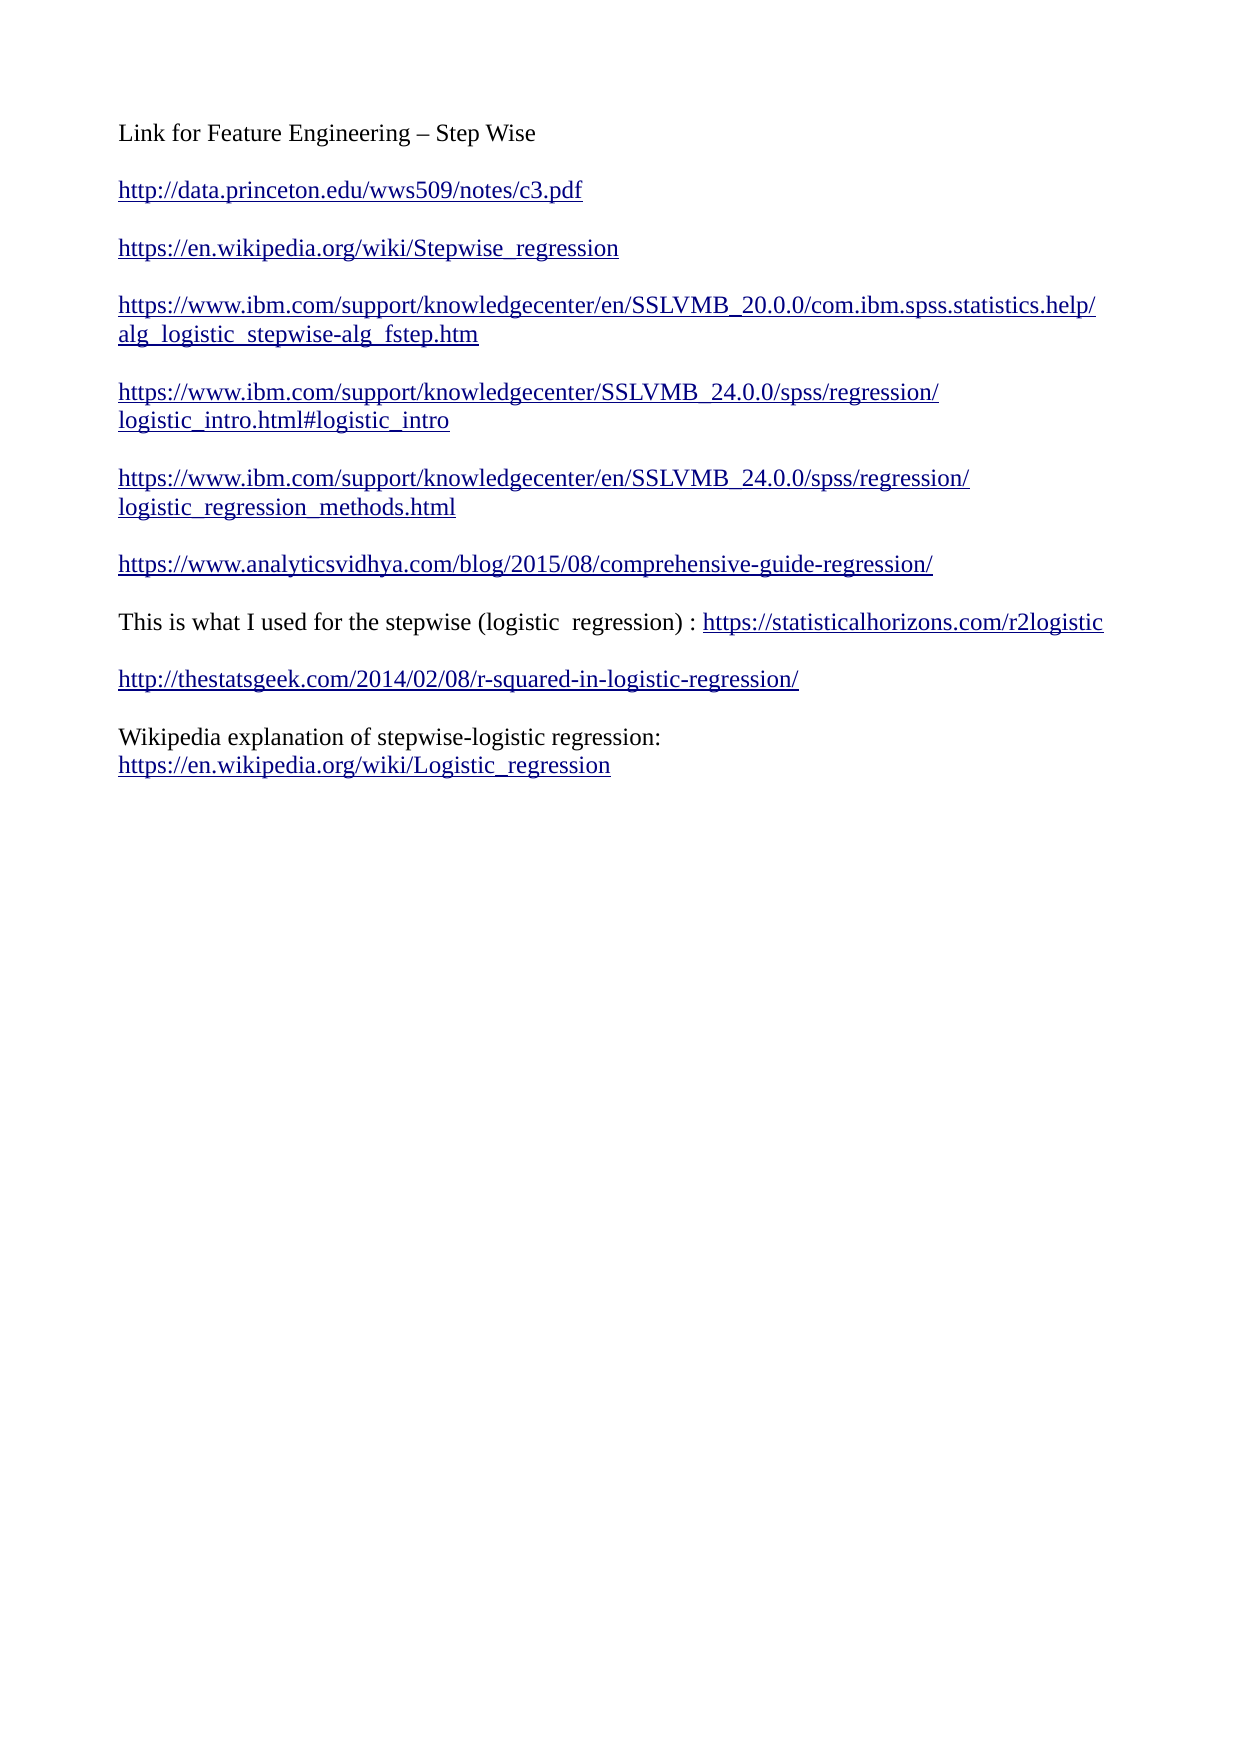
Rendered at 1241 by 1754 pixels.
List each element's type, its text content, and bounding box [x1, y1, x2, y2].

text This is what I used for the stepwise (logistic regression) : https://statisticalhorizons.com/r2logistic [118, 607, 1122, 636]
text Link for Feature Engineering – Step Wise [118, 118, 1122, 147]
text https://www.ibm.com/support/knowledgecenter/en/SSLVMB_24.0.0/spss/regression/logistic_regression_methods.html [118, 463, 1122, 521]
text http://thestatsgeek.com/2014/02/08/r-squared-in-logistic-regression/ [118, 664, 1122, 693]
text https://en.wikipedia.org/wiki/Stepwise_regression [118, 233, 1122, 262]
text https://www.analyticsvidhya.com/blog/2015/08/comprehensive-guide-regression/ [118, 549, 1122, 578]
text http://data.princeton.edu/wws509/notes/c3.pdf [118, 176, 1122, 204]
text https://www.ibm.com/support/knowledgecenter/en/SSLVMB_20.0.0/com.ibm.spss.statistics.help/alg_logistic_stepwise-alg_fstep.htm [118, 291, 1122, 348]
text https://en.wikipedia.org/wiki/Logistic_regression [118, 751, 1122, 779]
text https://www.ibm.com/support/knowledgecenter/SSLVMB_24.0.0/spss/regression/logistic_intro.html#logistic_intro [118, 377, 1122, 434]
text Wikipedia explanation of stepwise-logistic regression: [118, 722, 1122, 751]
